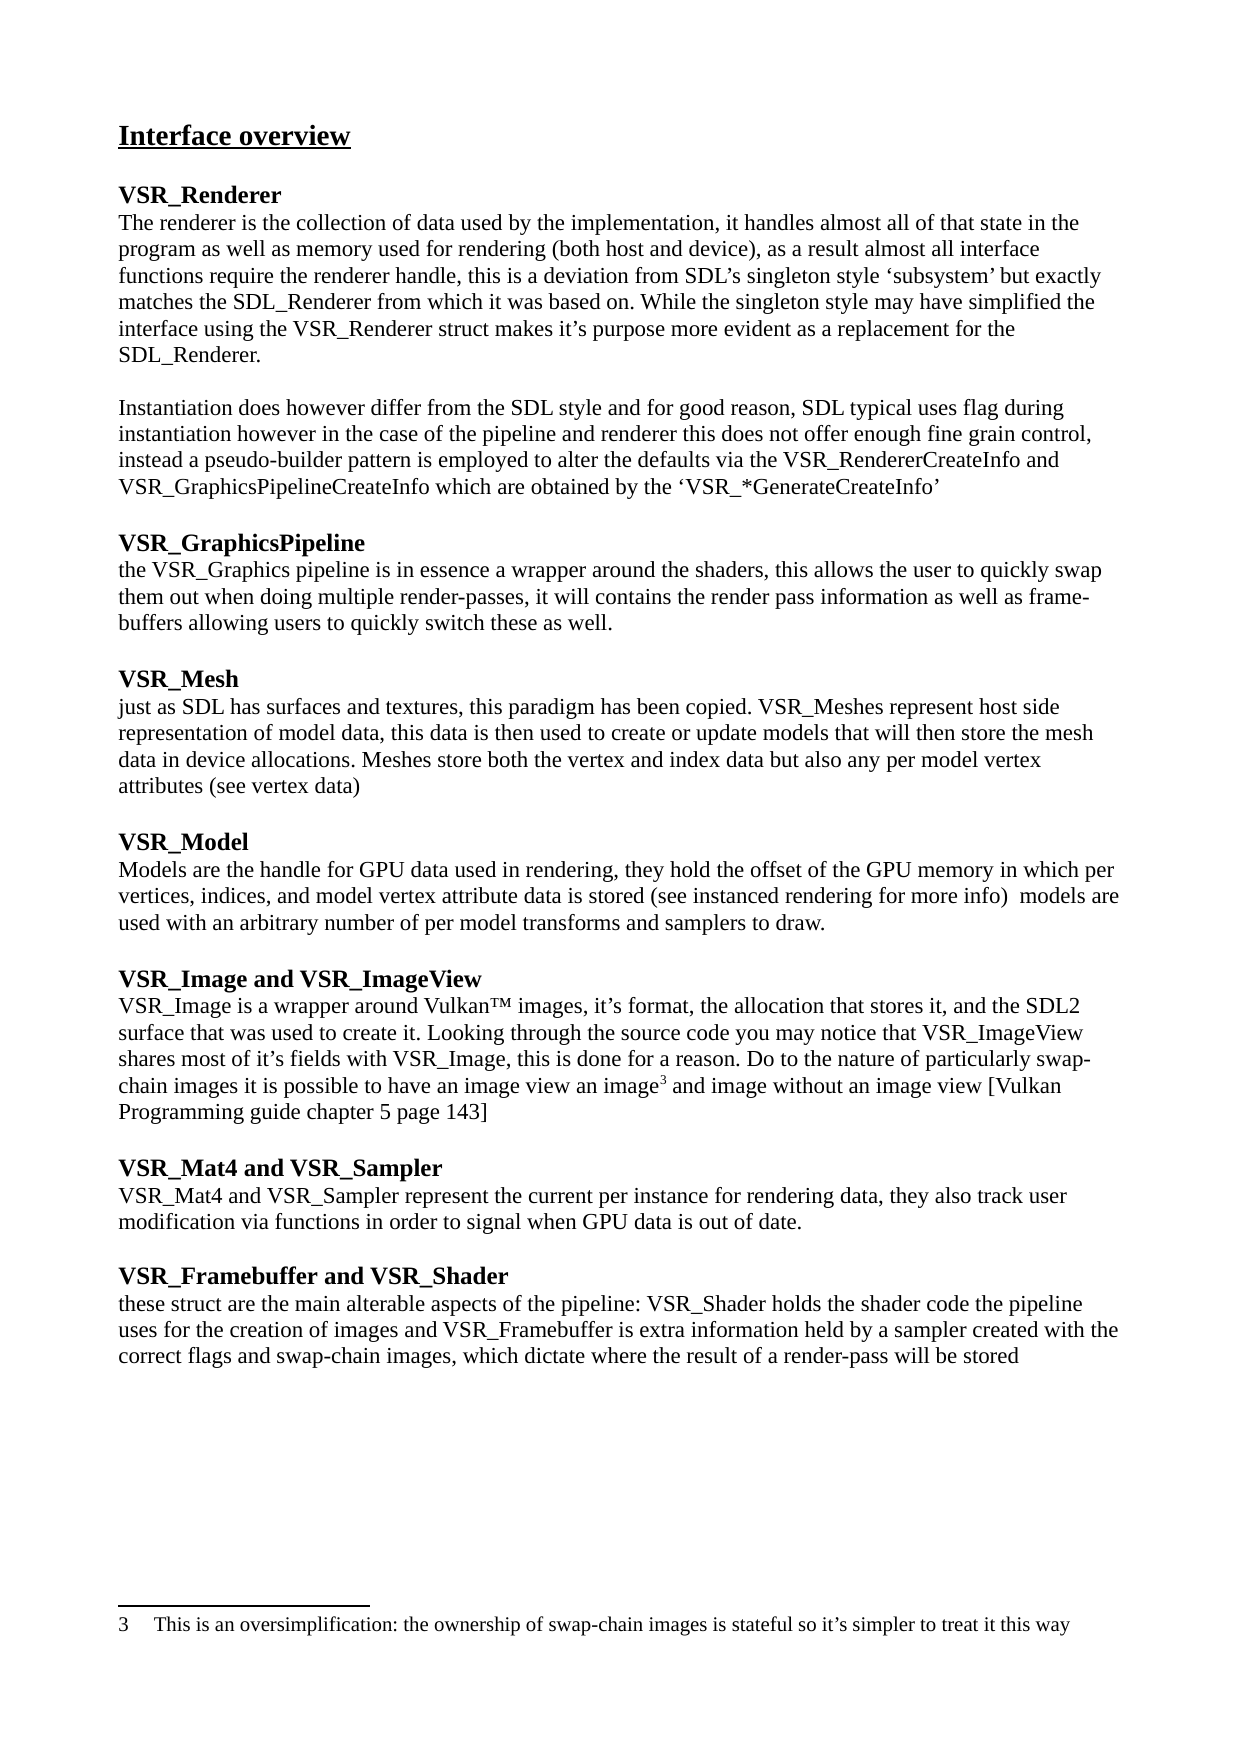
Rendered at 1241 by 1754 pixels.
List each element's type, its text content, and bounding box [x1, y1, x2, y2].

text VSR_Framebuffer and VSR_Shader [118, 1261, 1122, 1290]
text VSR_Mat4 and VSR_Sampler [118, 1153, 1122, 1182]
text just as SDL has surfaces and textures, this paradigm has been copied. VSR_Meshes represent host side representation of model data, this data is then used to create or update models that will then store the mesh data in device allocations. Meshes store both the vertex and index data but also any per model vertex attributes (see vertex data) [118, 693, 1122, 798]
text these struct are the main alterable aspects of the pipeline: VSR_Shader holds the shader code the pipeline uses for the creation of images and VSR_Framebuffer is extra information held by a sampler created with the correct flags and swap-chain images, which dictate where the result of a render-pass will be stored [118, 1290, 1122, 1369]
text The renderer is the collection of data used by the implementation, it handles almost all of that state in the program as well as memory used for rendering (both host and device), as a result almost all interface functions require the renderer handle, this is a deviation from SDL’s singleton style ‘subsystem’ but exactly matches the SDL_Renderer from which it was based on. While the singleton style may have simplified the interface using the VSR_Renderer struct makes it’s purpose more evident as a replacement for the SDL_Renderer. [118, 209, 1122, 367]
text the VSR_Graphics pipeline is in essence a wrapper around the shaders, this allows the user to quickly swap them out when doing multiple render-passes, it will contains the render pass information as well as frame-buffers allowing users to quickly switch these as well. [118, 557, 1122, 636]
text VSR_Model [118, 827, 1122, 856]
text This is an oversimplification: the ownership of swap-chain images is stateful so it’s simpler to treat it this way [118, 1612, 1122, 1636]
text Interface overview [118, 118, 1122, 152]
text VSR_Mat4 and VSR_Sampler represent the current per instance for rendering data, they also track user modification via functions in order to signal when GPU data is out of date. [118, 1182, 1122, 1234]
text VSR_Renderer [118, 180, 1122, 209]
text VSR_Mesh [118, 664, 1122, 693]
text VSR_Image is a wrapper around Vulkan™ images, it’s format, the allocation that stores it, and the SDL2 surface that was used to create it. Looking through the source code you may notice that VSR_ImageView shares most of it’s fields with VSR_Image, this is done for a reason. Do to the nature of particularly swap-chain images it is possible to have an image view an image and image without an image view [Vulkan Programming guide chapter 5 page 143] [118, 993, 1122, 1124]
text VSR_Image and VSR_ImageView [118, 964, 1122, 993]
text VSR_GraphicsPipeline [118, 528, 1122, 557]
text Models are the handle for GPU data used in rendering, they hold the offset of the GPU memory in which per vertices, indices, and model vertex attribute data is stored (see instanced rendering for more info) models are used with an arbitrary number of per model transforms and samplers to draw. [118, 856, 1122, 935]
text Instantiation does however differ from the SDL style and for good reason, SDL typical uses flag during instantiation however in the case of the pipeline and renderer this does not offer enough fine grain control, instead a pseudo-builder pattern is employed to alter the defaults via the VSR_RendererCreateInfo and VSR_GraphicsPipelineCreateInfo which are obtained by the ‘VSR_*GenerateCreateInfo’ [118, 394, 1122, 499]
